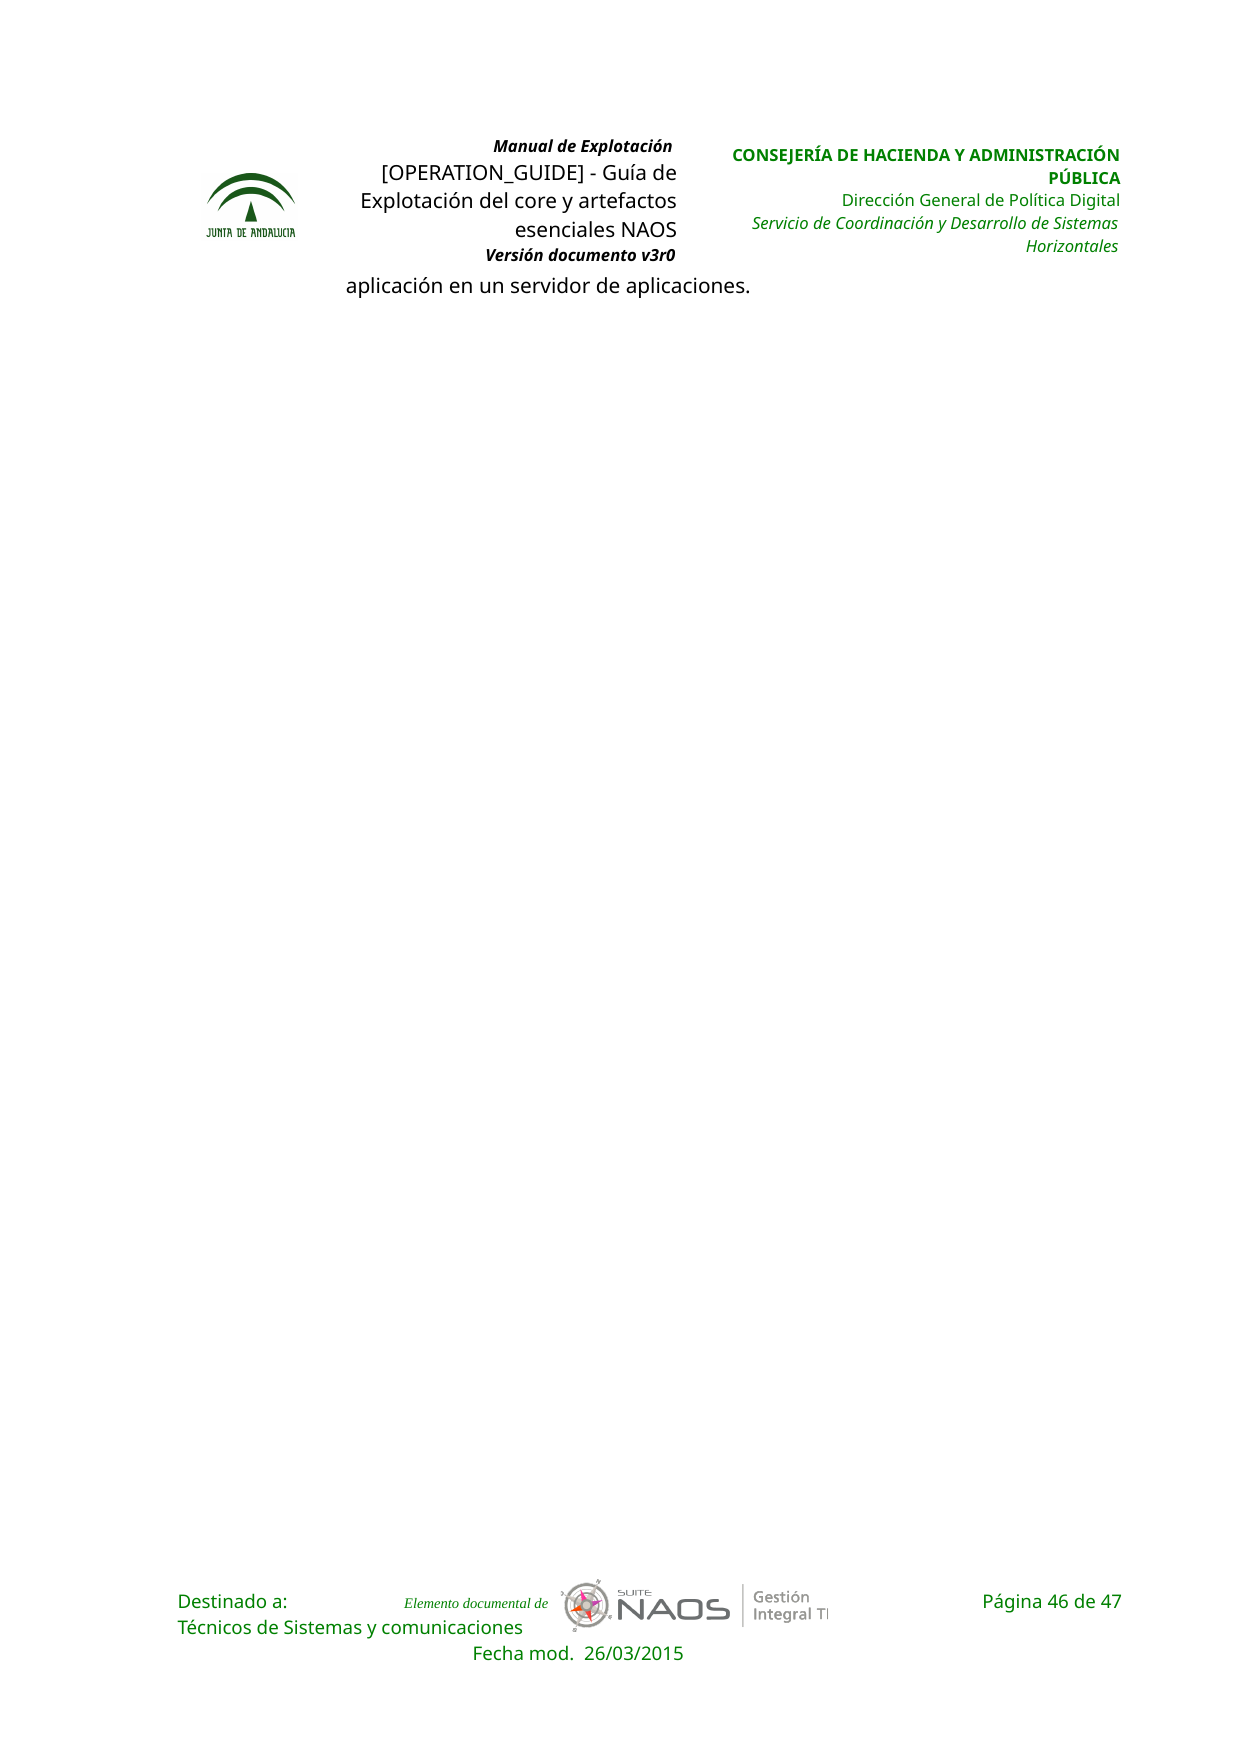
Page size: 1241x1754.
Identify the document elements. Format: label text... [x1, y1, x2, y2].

table_cell [179, 346, 334, 387]
table_cell [179, 306, 334, 346]
table_cell [334, 346, 1122, 387]
table_cell [334, 306, 1122, 346]
table_cell [179, 266, 334, 306]
picture [201, 173, 298, 241]
table_cell [334, 548, 1122, 588]
table_cell [179, 548, 334, 588]
picture [560, 1579, 829, 1632]
table_cell [179, 508, 334, 548]
table_cell [179, 427, 334, 467]
table_cell [334, 467, 1122, 508]
table_cell [179, 387, 334, 427]
table_cell aplicación en un servidor de aplicaciones. [334, 266, 1122, 306]
table_cell [334, 508, 1122, 548]
table_cell [334, 427, 1122, 467]
table_cell [179, 467, 334, 508]
table_cell [334, 387, 1122, 427]
